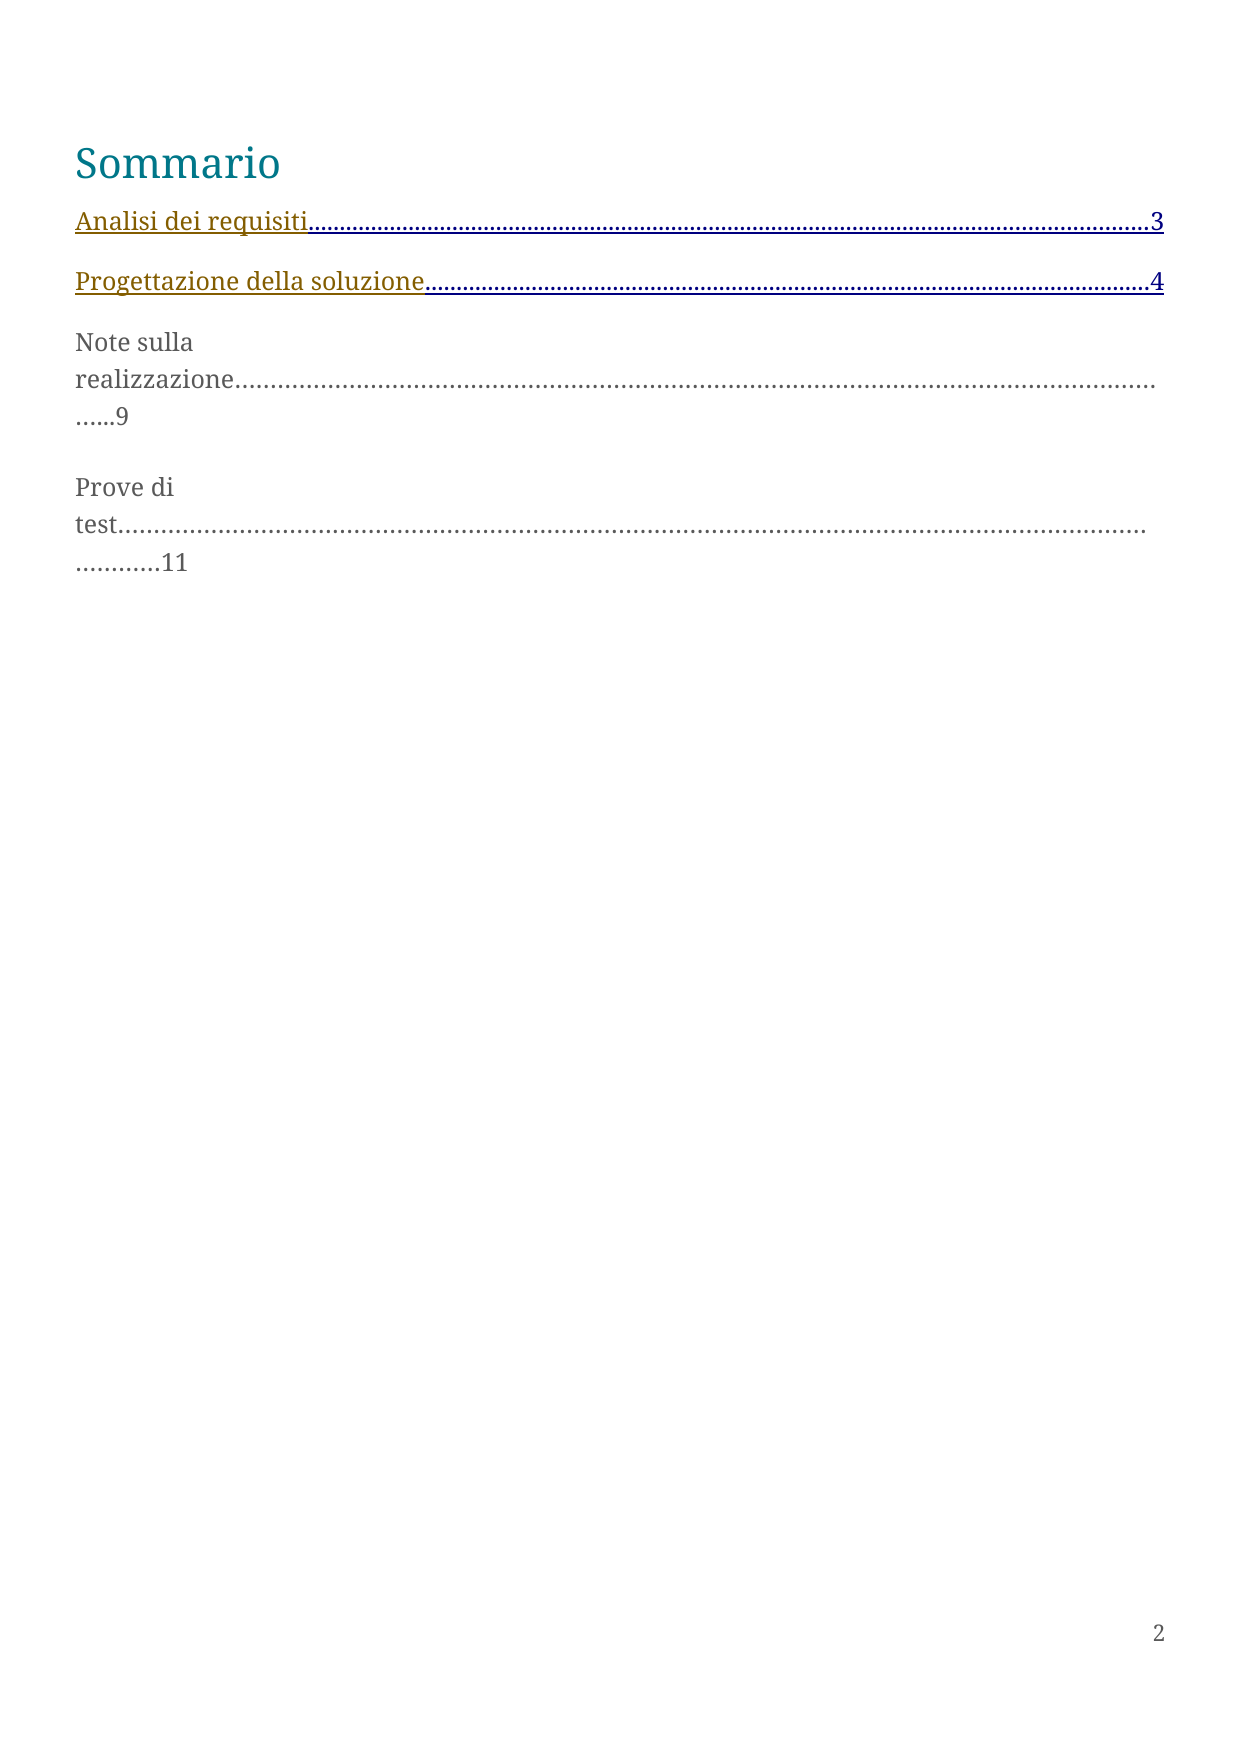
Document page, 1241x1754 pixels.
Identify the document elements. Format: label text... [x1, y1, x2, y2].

text Sommario [75, 134, 1165, 191]
text Note sulla realizzazione……………………………………………………………………………………………………………………...9 [75, 324, 1165, 433]
text Progettazione della soluzione 4 [75, 264, 1165, 298]
text Prove di test…………………………………………………………………………………………………………………………………………11 [75, 470, 1165, 579]
text Analisi dei requisiti 3 [75, 204, 1165, 238]
